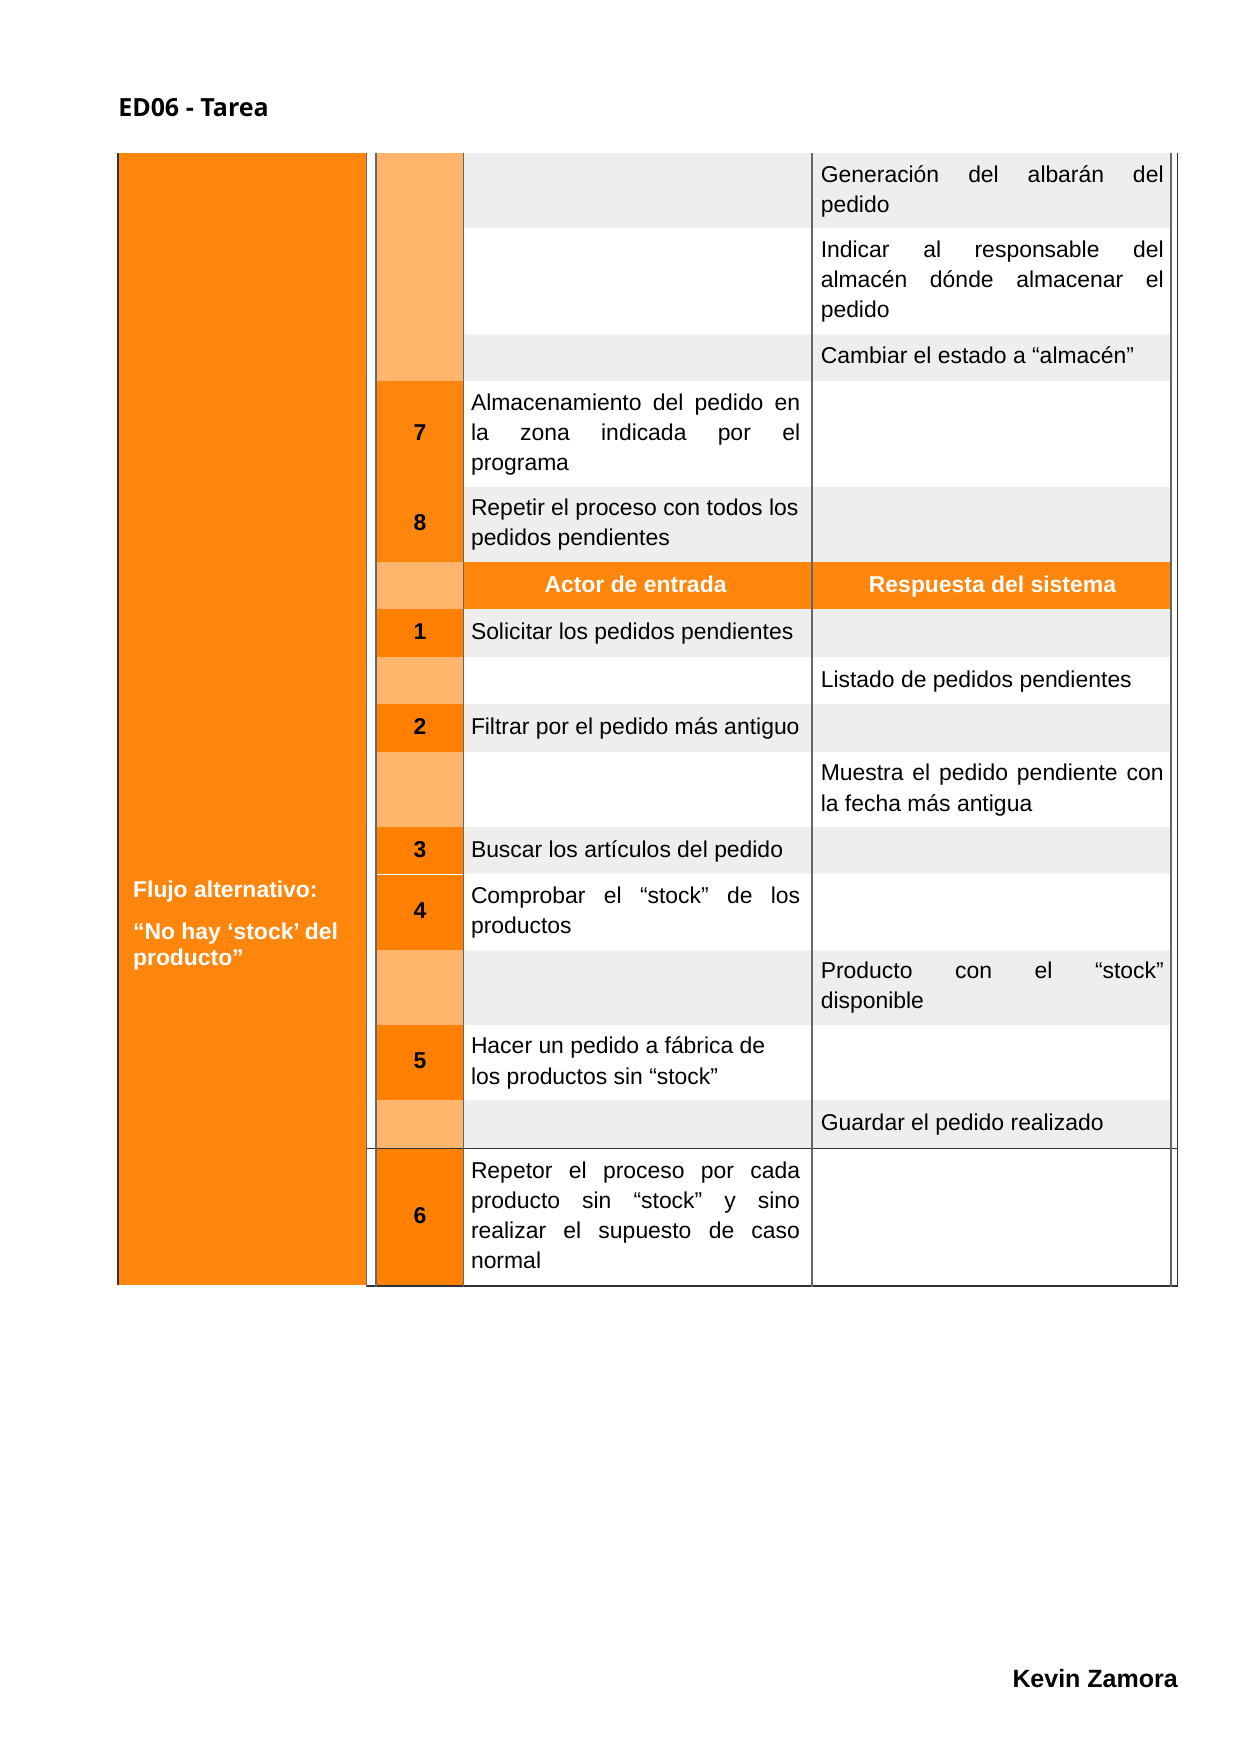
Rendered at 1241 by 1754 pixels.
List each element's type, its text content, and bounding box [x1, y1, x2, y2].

table_cell [1172, 609, 1177, 657]
table_cell 7 [377, 381, 463, 487]
table_cell [367, 1100, 375, 1148]
table_cell [367, 950, 375, 1025]
table_cell [1172, 875, 1177, 950]
table_cell [813, 609, 1170, 657]
table_cell [813, 1025, 1170, 1100]
table_cell [367, 609, 375, 657]
table_cell [813, 1149, 1170, 1285]
table_cell Actor de entrada [464, 562, 811, 609]
table_cell [367, 228, 375, 334]
table_cell [1172, 657, 1177, 704]
table_cell [367, 381, 375, 487]
table_cell [377, 153, 463, 228]
table_cell [1172, 228, 1177, 334]
table_cell Cambiar el estado a “almacén” [813, 334, 1170, 381]
table_cell [377, 562, 463, 609]
table_cell [464, 153, 811, 228]
table_cell [377, 334, 463, 381]
table_cell [367, 153, 375, 228]
table_cell [367, 752, 375, 827]
table_cell [377, 1100, 463, 1148]
table_cell Listado de pedidos pendientes [813, 657, 1170, 704]
table_cell [813, 704, 1170, 752]
table_cell [813, 875, 1170, 950]
table_cell [813, 827, 1170, 874]
table_cell [1172, 487, 1177, 562]
table_cell 8 [377, 487, 463, 562]
table_cell [1172, 1025, 1177, 1100]
table_cell Indicar al responsable del almacén dónde almacenar el pedido [813, 228, 1170, 334]
table_cell Generación del albarán del pedido [813, 153, 1170, 228]
table_cell Filtrar por el pedido más antiguo [464, 704, 811, 752]
table_cell Muestra el pedido pendiente con la fecha más antigua [813, 752, 1170, 827]
table_cell [1172, 1100, 1177, 1148]
table_cell 4 [377, 875, 463, 950]
table_cell [1172, 153, 1177, 228]
table_cell Comprobar el “stock” de los productos [464, 875, 811, 950]
table_cell [1172, 381, 1177, 487]
table_cell 5 [377, 1025, 463, 1100]
table_cell [464, 228, 811, 334]
table_cell Guardar el pedido realizado [813, 1100, 1170, 1148]
table_cell [1172, 950, 1177, 1025]
table_cell [377, 950, 463, 1025]
table_cell Producto con el “stock” disponible [813, 950, 1170, 1025]
table_cell [464, 752, 811, 827]
table_cell 1 [377, 609, 463, 657]
table_cell [464, 657, 811, 704]
table_cell [367, 334, 375, 381]
table_cell [1172, 827, 1177, 874]
table_cell [377, 657, 463, 704]
table_cell [367, 704, 375, 752]
table_cell [367, 562, 375, 609]
table_cell [377, 752, 463, 827]
table_cell [813, 487, 1170, 562]
table_cell Flujo alternativo: “No hay ‘stock’ del producto” [119, 562, 366, 1285]
table_cell [1172, 334, 1177, 381]
table_cell [813, 381, 1170, 487]
table_cell 3 [377, 827, 463, 874]
table_cell Solicitar los pedidos pendientes [464, 609, 811, 657]
table_cell Buscar los artículos del pedido [464, 827, 811, 874]
table_cell Repetir el proceso con todos los pedidos pendientes [464, 487, 811, 562]
table_cell [464, 1100, 811, 1148]
table_cell [367, 827, 375, 874]
table_cell Respuesta del sistema [813, 562, 1170, 609]
table_cell Hacer un pedido a fábrica de los productos sin “stock” [464, 1025, 811, 1100]
table_cell [367, 487, 375, 562]
table_cell [1172, 752, 1177, 827]
table_cell Almacenamiento del pedido en la zona indicada por el programa [464, 381, 811, 487]
table_cell [367, 657, 375, 704]
table_cell [367, 1149, 375, 1285]
table_cell [1172, 1149, 1177, 1285]
table_cell [1172, 704, 1177, 752]
table_cell [377, 228, 463, 334]
table_cell 6 [377, 1149, 463, 1285]
table_cell Repetor el proceso por cada producto sin “stock” y sino realizar el supuesto de caso normal [464, 1149, 811, 1285]
table_cell [367, 875, 375, 950]
table_cell [1172, 562, 1177, 609]
table_cell 2 [377, 704, 463, 752]
table_cell [367, 1025, 375, 1100]
table_cell [464, 334, 811, 381]
table_cell [464, 950, 811, 1025]
